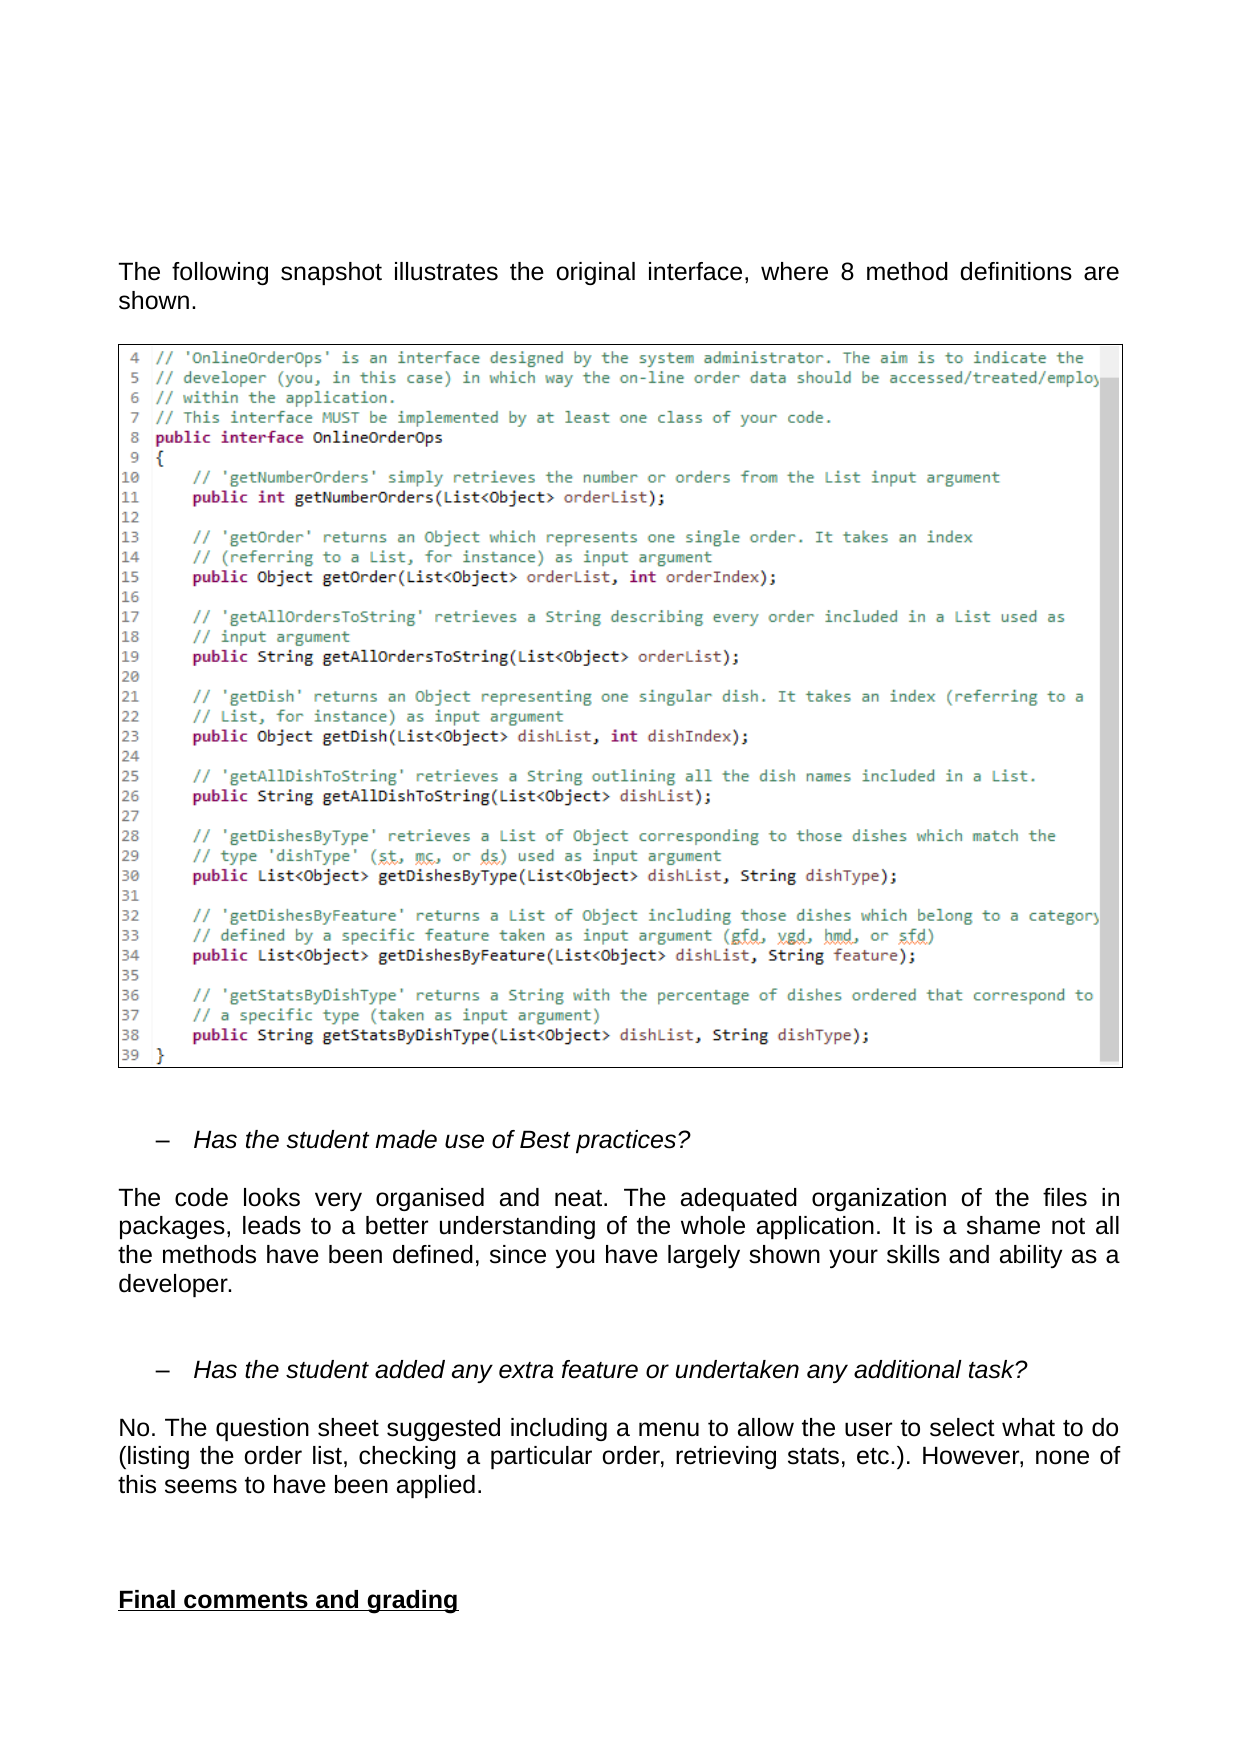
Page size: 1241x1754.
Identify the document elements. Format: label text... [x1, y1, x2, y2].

text Final comments and grading [118, 1585, 1122, 1614]
text No. The question sheet suggested including a menu to allow the user to select what to do (listing the order list, checking a particular order, retrieving stats, etc.). However, none of this seems to have been applied. [118, 1413, 1122, 1499]
list Has the student made use of Best practices? [156, 1125, 1122, 1154]
text The following snapshot illustrates the original interface, where 8 method definitions are shown. [118, 257, 1122, 315]
text The code looks very organised and neat. The adequated organization of the files in packages, leads to a better understanding of the whole application. It is a shame not all the methods have been defined, since you have largely shown your skills and ability as a developer. [118, 1182, 1122, 1297]
list Has the student added any extra feature or undertaken any additional task? [156, 1355, 1122, 1384]
